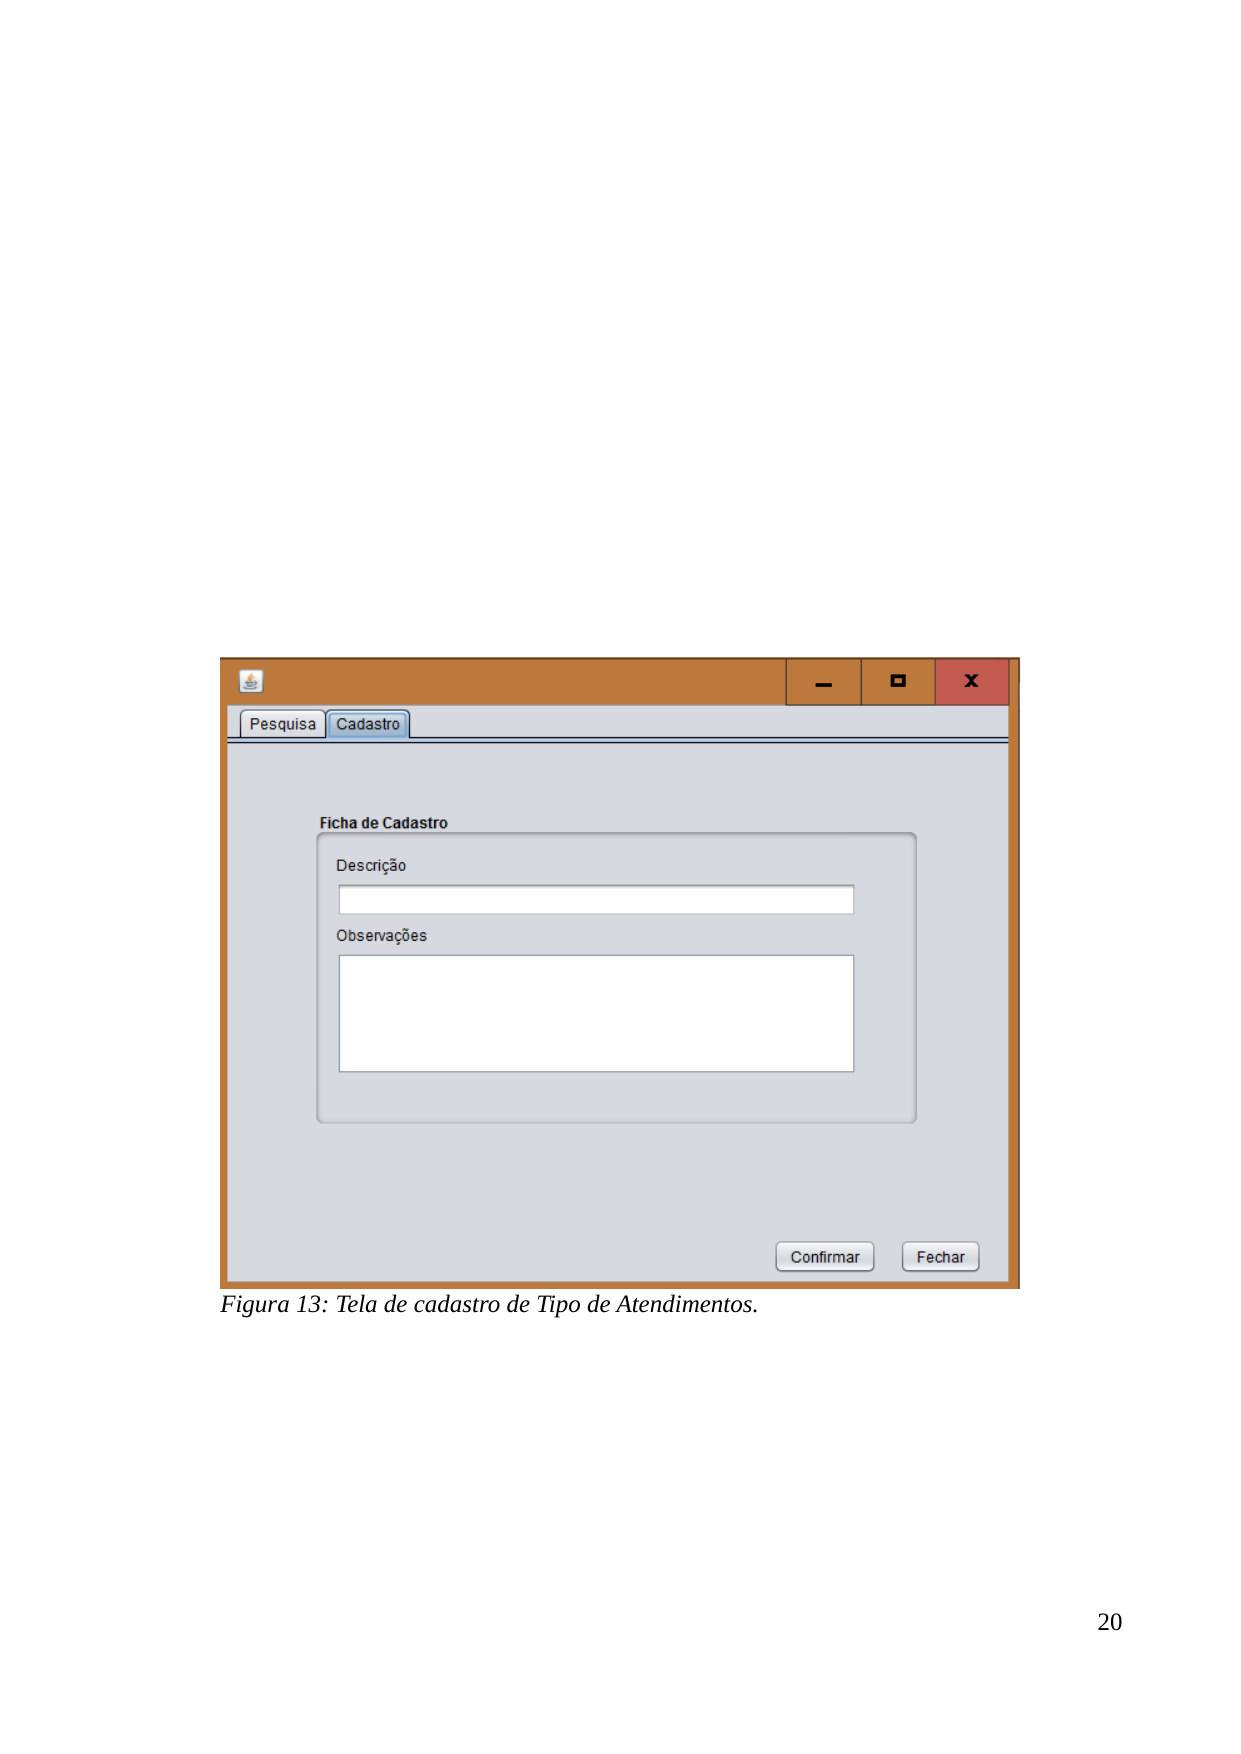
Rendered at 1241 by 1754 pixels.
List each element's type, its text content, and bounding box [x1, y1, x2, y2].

picture [220, 657, 1020, 1289]
text Figura 13: Tela de cadastro de Tipo de Atendimentos. [220, 1289, 1020, 1318]
